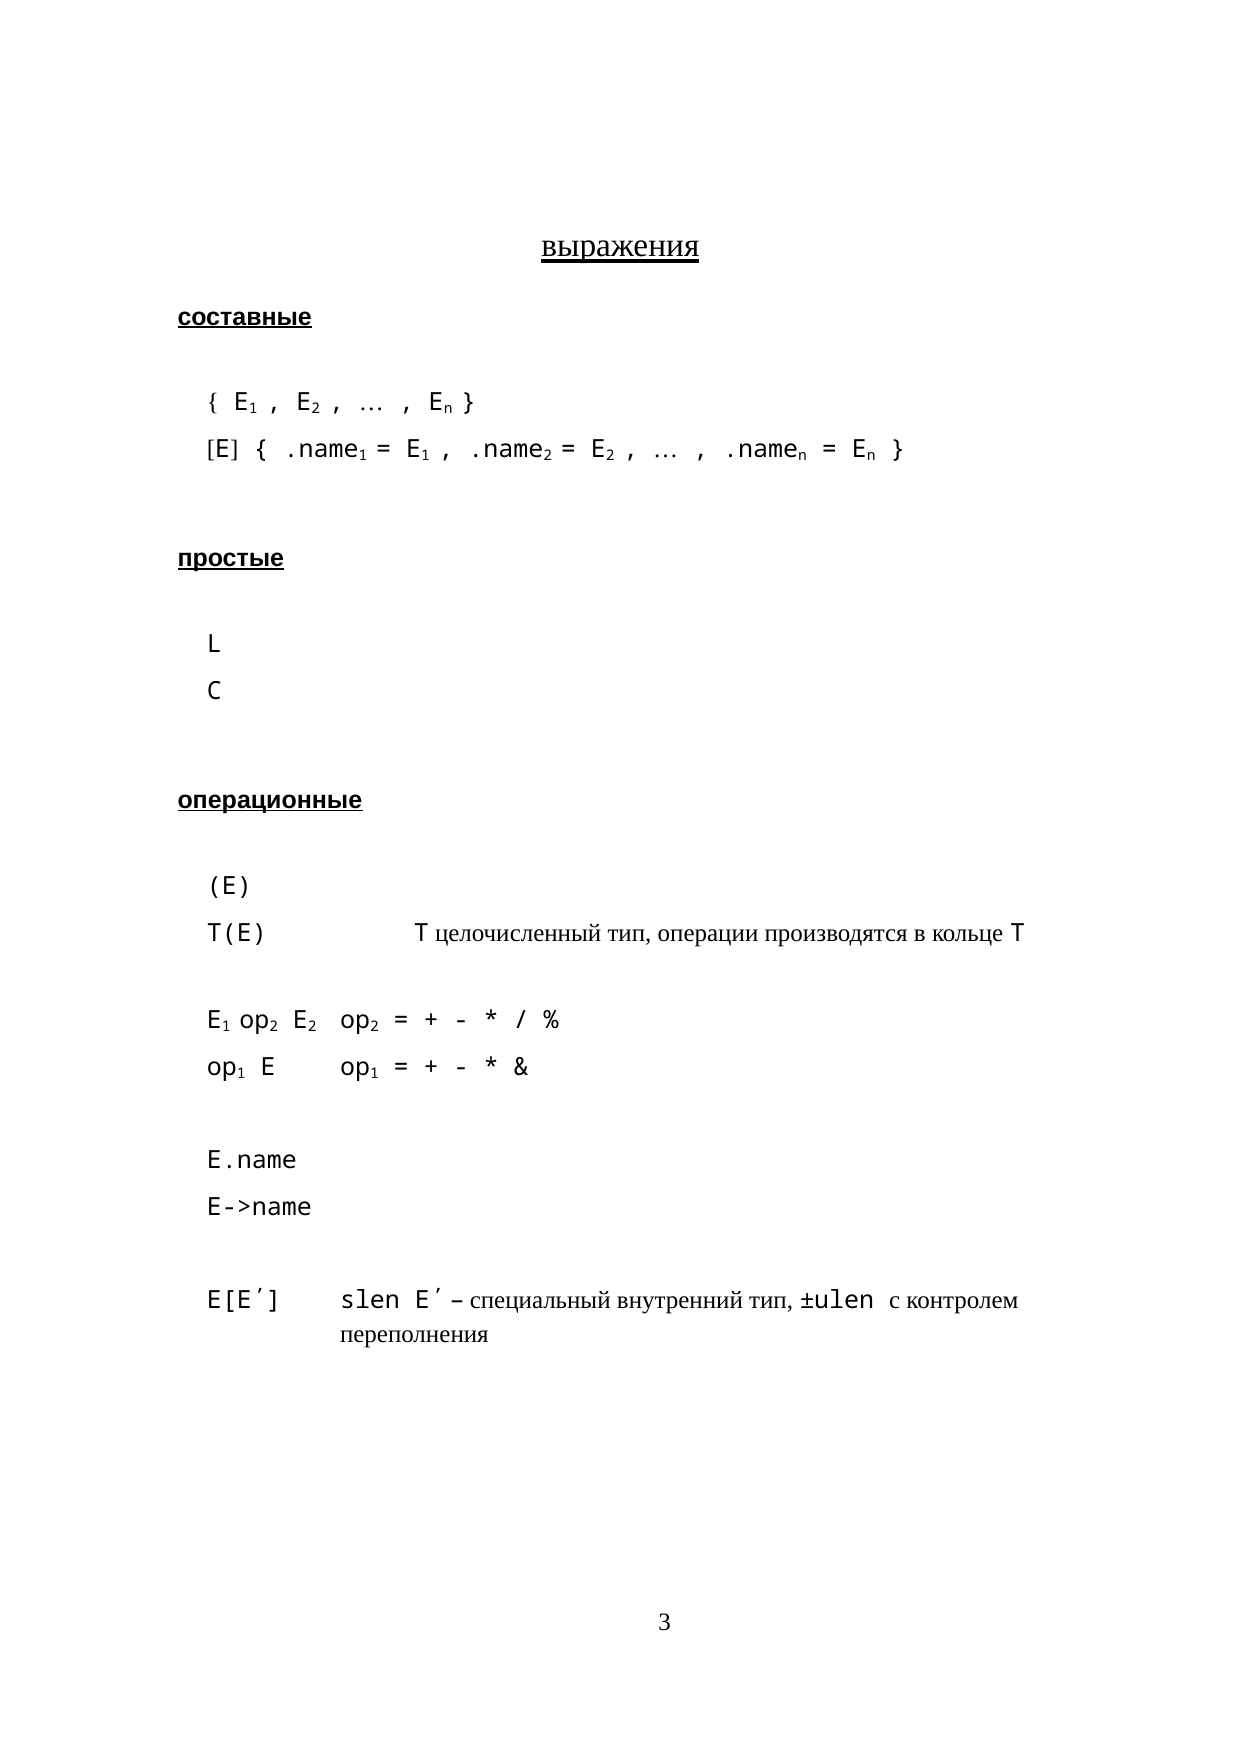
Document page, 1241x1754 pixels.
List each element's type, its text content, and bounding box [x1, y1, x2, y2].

text [E] { .name1 = E1 , .name2 = E2 , … , .namen = En } [118, 431, 1122, 464]
subtitle составные [177, 301, 1122, 330]
subtitle простые [177, 543, 1122, 572]
text (E) [118, 868, 1122, 902]
text E1 op2 E2 op2 = + - * / % [118, 1002, 1122, 1036]
text { E1 , E2 , … , En } [118, 384, 1122, 418]
text C [118, 672, 1122, 706]
subtitle операционные [177, 785, 1122, 814]
text op1 E op1 = + - * & [118, 1049, 1122, 1083]
text E->name [118, 1188, 1122, 1222]
text L [118, 626, 1122, 660]
text T(E) T целочисленный тип, операции производятся в кольце T [118, 914, 1122, 948]
text E[E΄] slen E΄ – специальный внутренний тип, ±ulen с контролем переполнения [118, 1281, 1122, 1349]
text E.name [118, 1142, 1122, 1176]
subtitle выражения [118, 226, 1122, 264]
